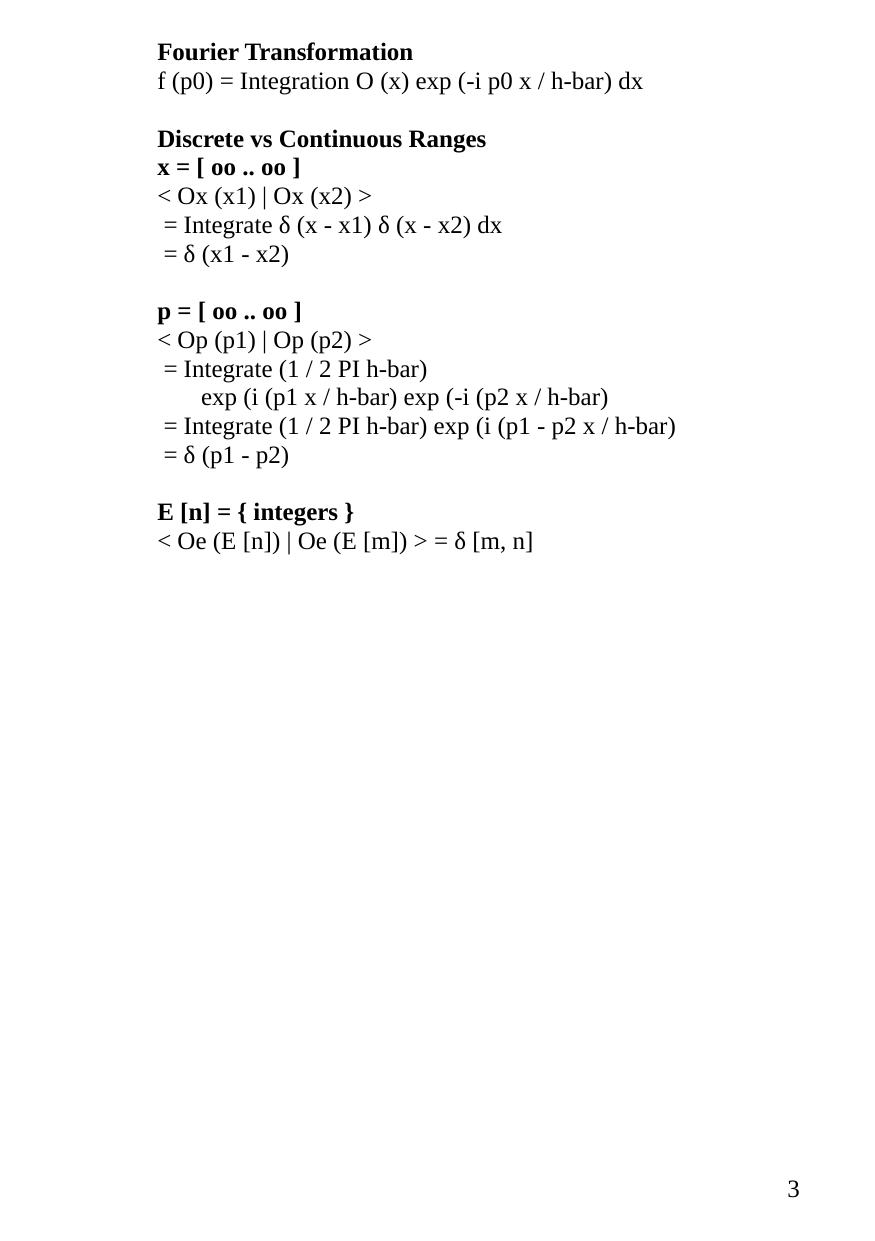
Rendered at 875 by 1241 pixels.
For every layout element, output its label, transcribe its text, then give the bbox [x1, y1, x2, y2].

table_cell [109, 440, 154, 469]
table_cell < Op (p1) | Op (p2) > [154, 325, 793, 354]
table_cell [109, 239, 154, 267]
table_cell [109, 498, 154, 526]
table_cell [109, 325, 154, 354]
table_cell < Ox (x1) | Ox (x2) > [154, 181, 793, 210]
table_cell [109, 526, 154, 555]
table_cell [109, 411, 154, 440]
table_cell E [n] = { integers } [154, 498, 793, 526]
table_cell [109, 38, 154, 66]
table_cell Discrete vs Continuous Ranges [154, 124, 793, 152]
table_cell [154, 268, 793, 296]
table_cell [109, 181, 154, 210]
table_cell [154, 95, 793, 124]
table_cell [109, 584, 154, 612]
table_cell = δ (p1 - p2) [154, 440, 793, 469]
table_cell p = [ oo .. oo ] [154, 296, 793, 325]
table_cell [154, 469, 793, 497]
table_cell [109, 296, 154, 325]
table_cell [109, 153, 154, 181]
table_cell = δ (x1 - x2) [154, 239, 793, 267]
table_cell = Integrate δ (x - x1) δ (x - x2) dx [154, 210, 793, 239]
table_cell [109, 95, 154, 124]
table_cell [109, 469, 154, 497]
table_cell = Integrate (1 / 2 PI h-bar) exp (i (p1 x / h-bar) exp (-i (p2 x / h-bar) [154, 354, 793, 411]
table_cell = Integrate (1 / 2 PI h-bar) exp (i (p1 - p2 x / h-bar) [154, 411, 793, 440]
table_cell f (p0) = Integration O (x) exp (-i p0 x / h-bar) dx [154, 66, 793, 95]
table_cell [109, 124, 154, 152]
table_cell [109, 268, 154, 296]
table_cell [109, 210, 154, 239]
table_cell [109, 354, 154, 411]
table_cell x = [ oo .. oo ] [154, 153, 793, 181]
table_cell [109, 555, 154, 584]
table_cell [109, 66, 154, 95]
table_cell Fourier Transformation [154, 38, 793, 66]
table_cell [154, 584, 793, 612]
table_cell [154, 555, 793, 584]
table_cell < Oe (E [n]) | Oe (E [m]) > = δ [m, n] [154, 526, 793, 555]
